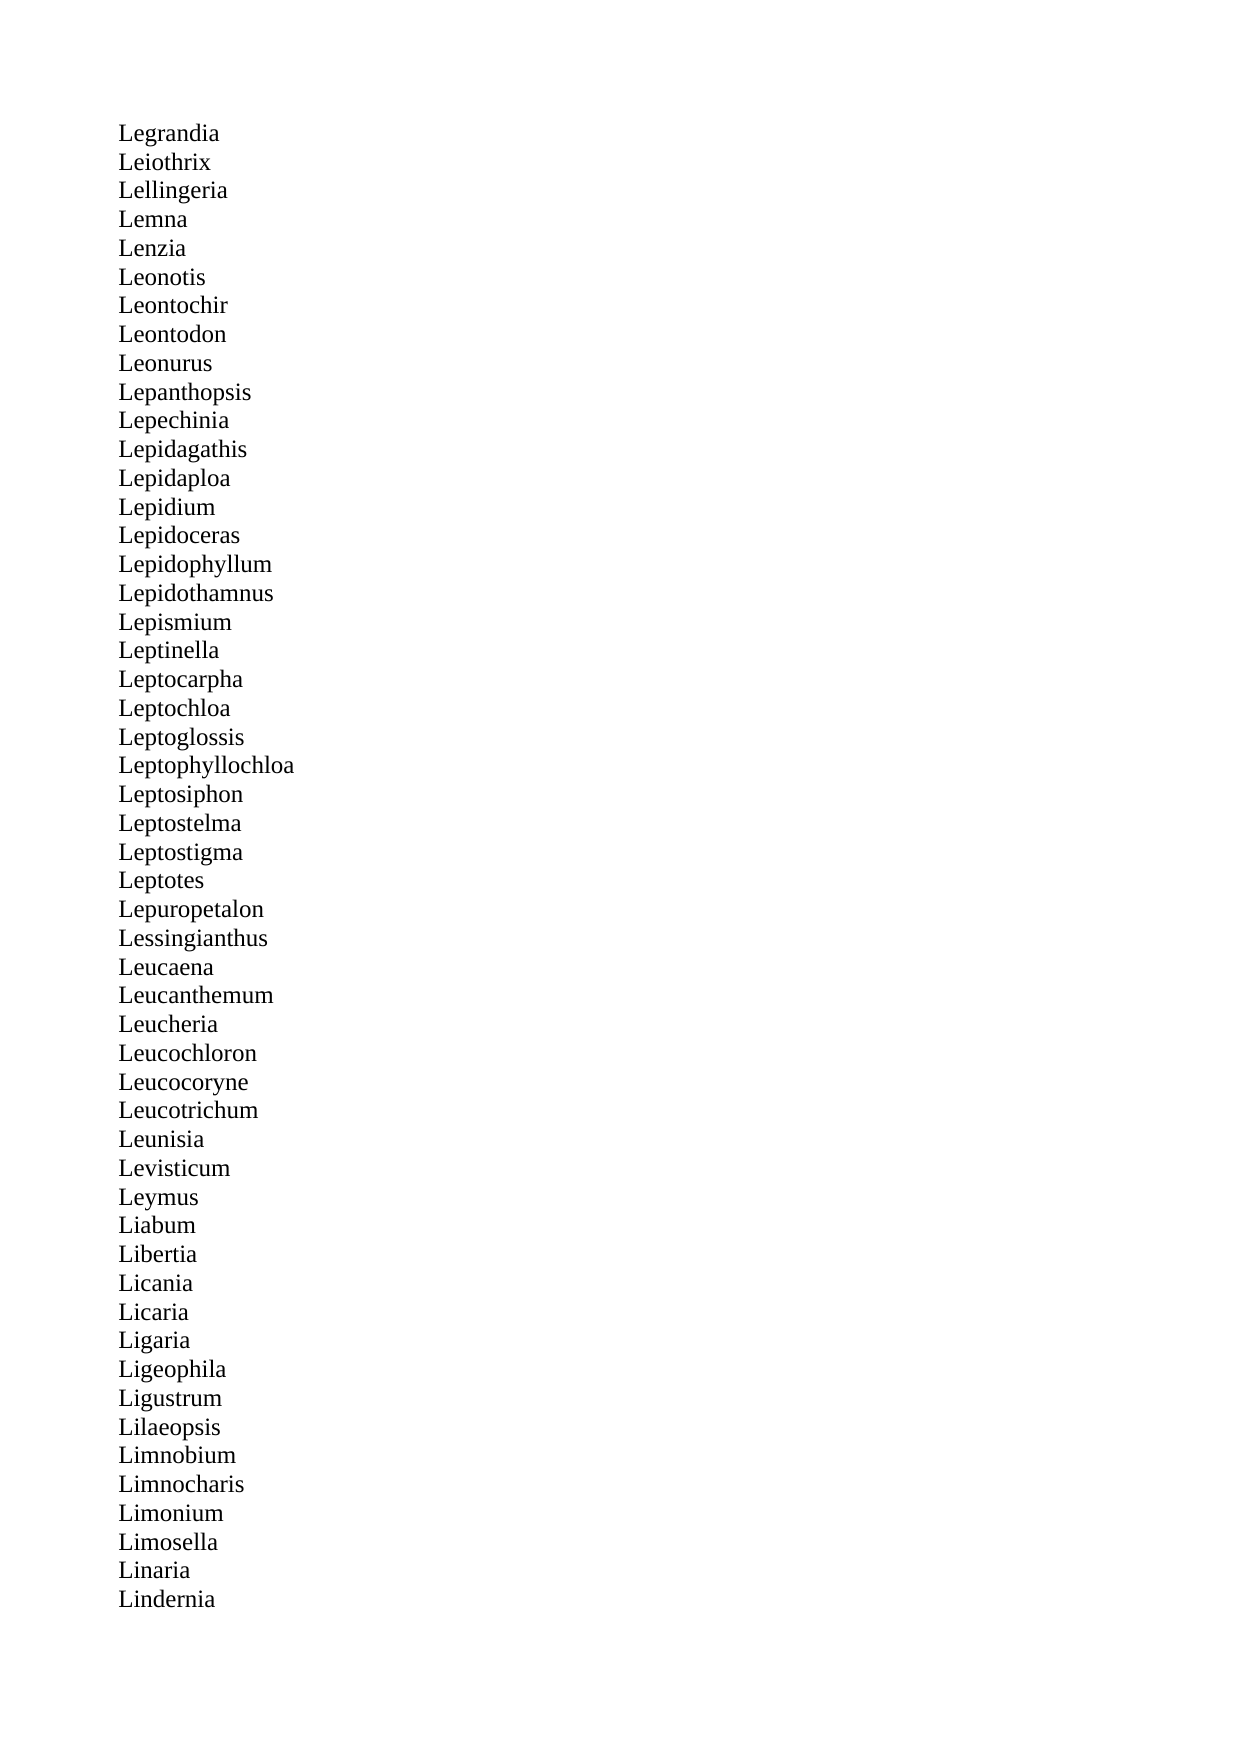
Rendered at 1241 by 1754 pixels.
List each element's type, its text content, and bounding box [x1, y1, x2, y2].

text Legrandia Leiothrix Lellingeria Lemna Lenzia Leonotis Leontochir Leontodon Leonurus Lepanthopsis Lepechinia Lepidagathis Lepidaploa Lepidium Lepidoceras Lepidophyllum Lepidothamnus Lepismium Leptinella Leptocarpha Leptochloa Leptoglossis Leptophyllochloa Leptosiphon Leptostelma Leptostigma Leptotes Lepuropetalon Lessingianthus Leucaena Leucanthemum Leucheria Leucochloron Leucocoryne Leucotrichum Leunisia Levisticum Leymus Liabum Libertia Licania Licaria Ligaria Ligeophila Ligustrum Lilaeopsis Limnobium Limnocharis Limonium Limosella Linaria Lindernia [118, 118, 1122, 1613]
